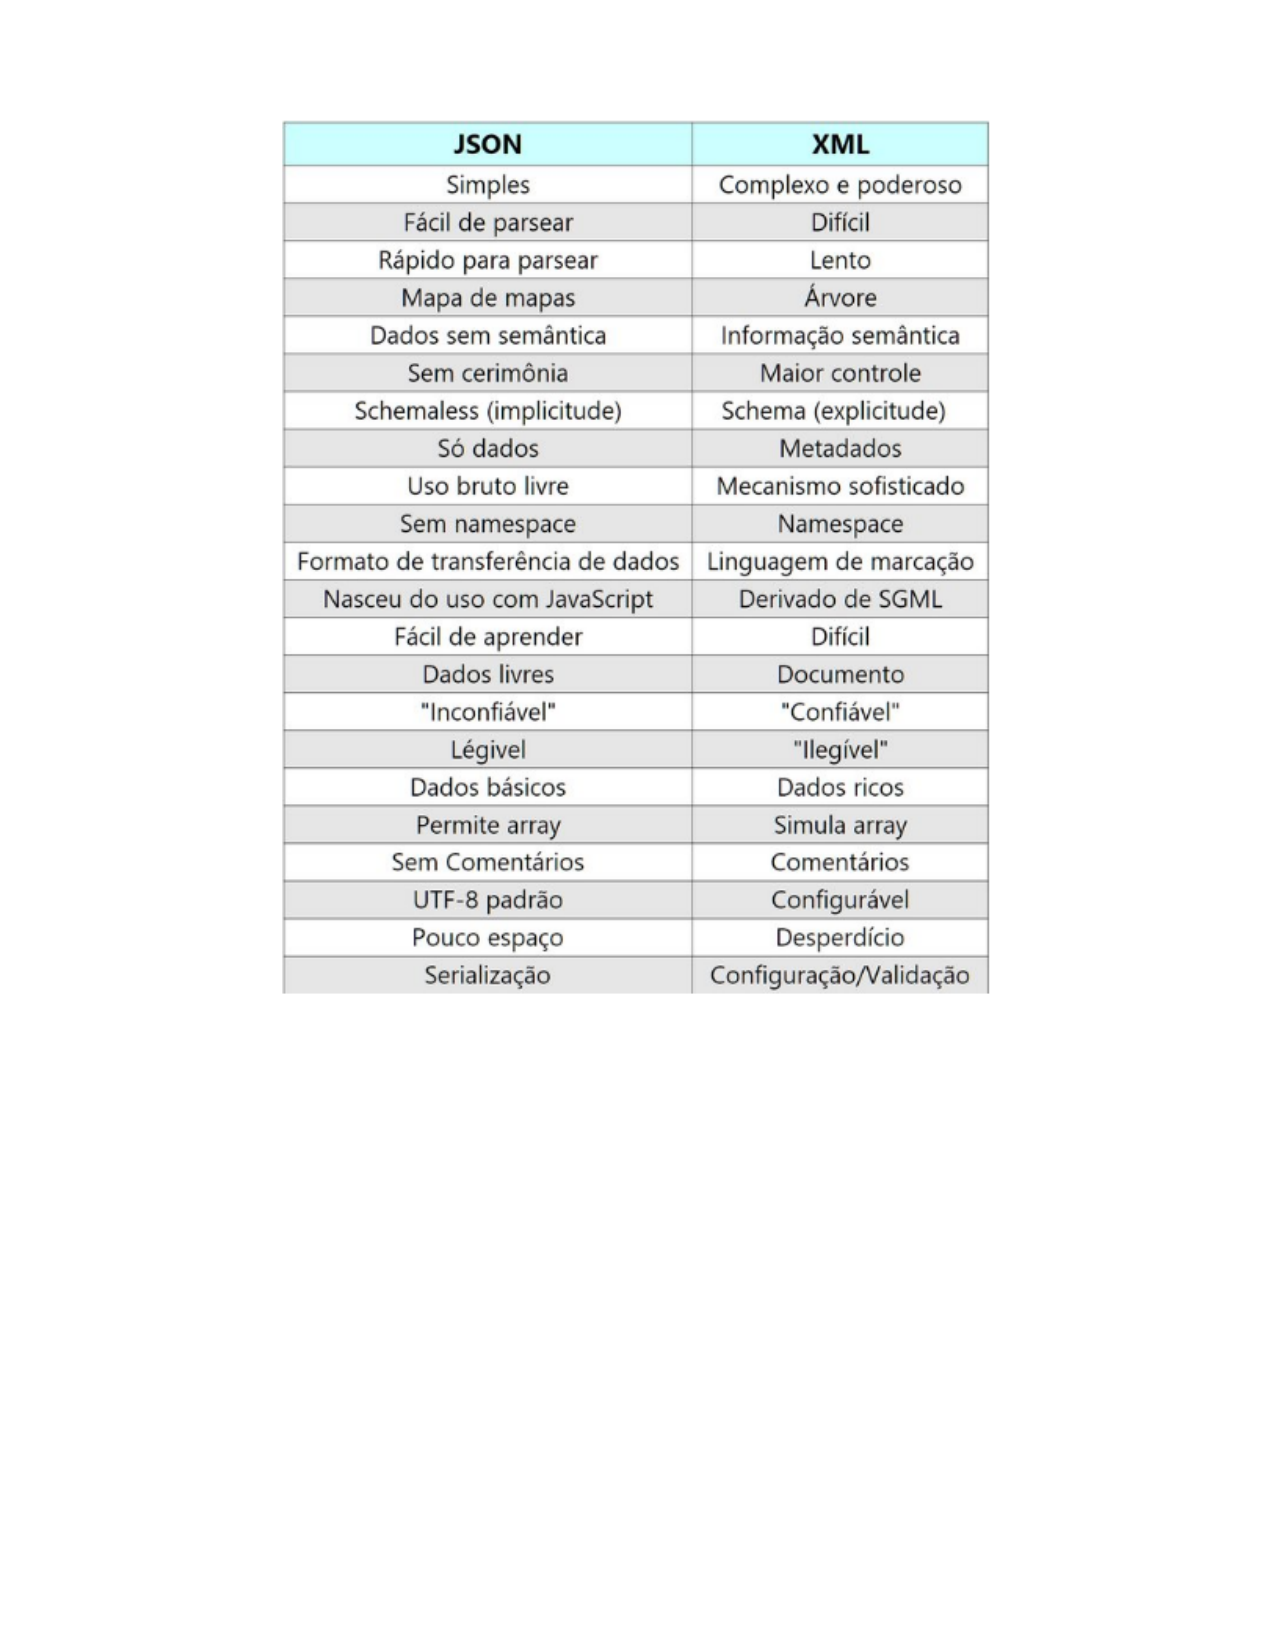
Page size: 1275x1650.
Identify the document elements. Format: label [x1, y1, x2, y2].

picture [282, 118, 993, 997]
